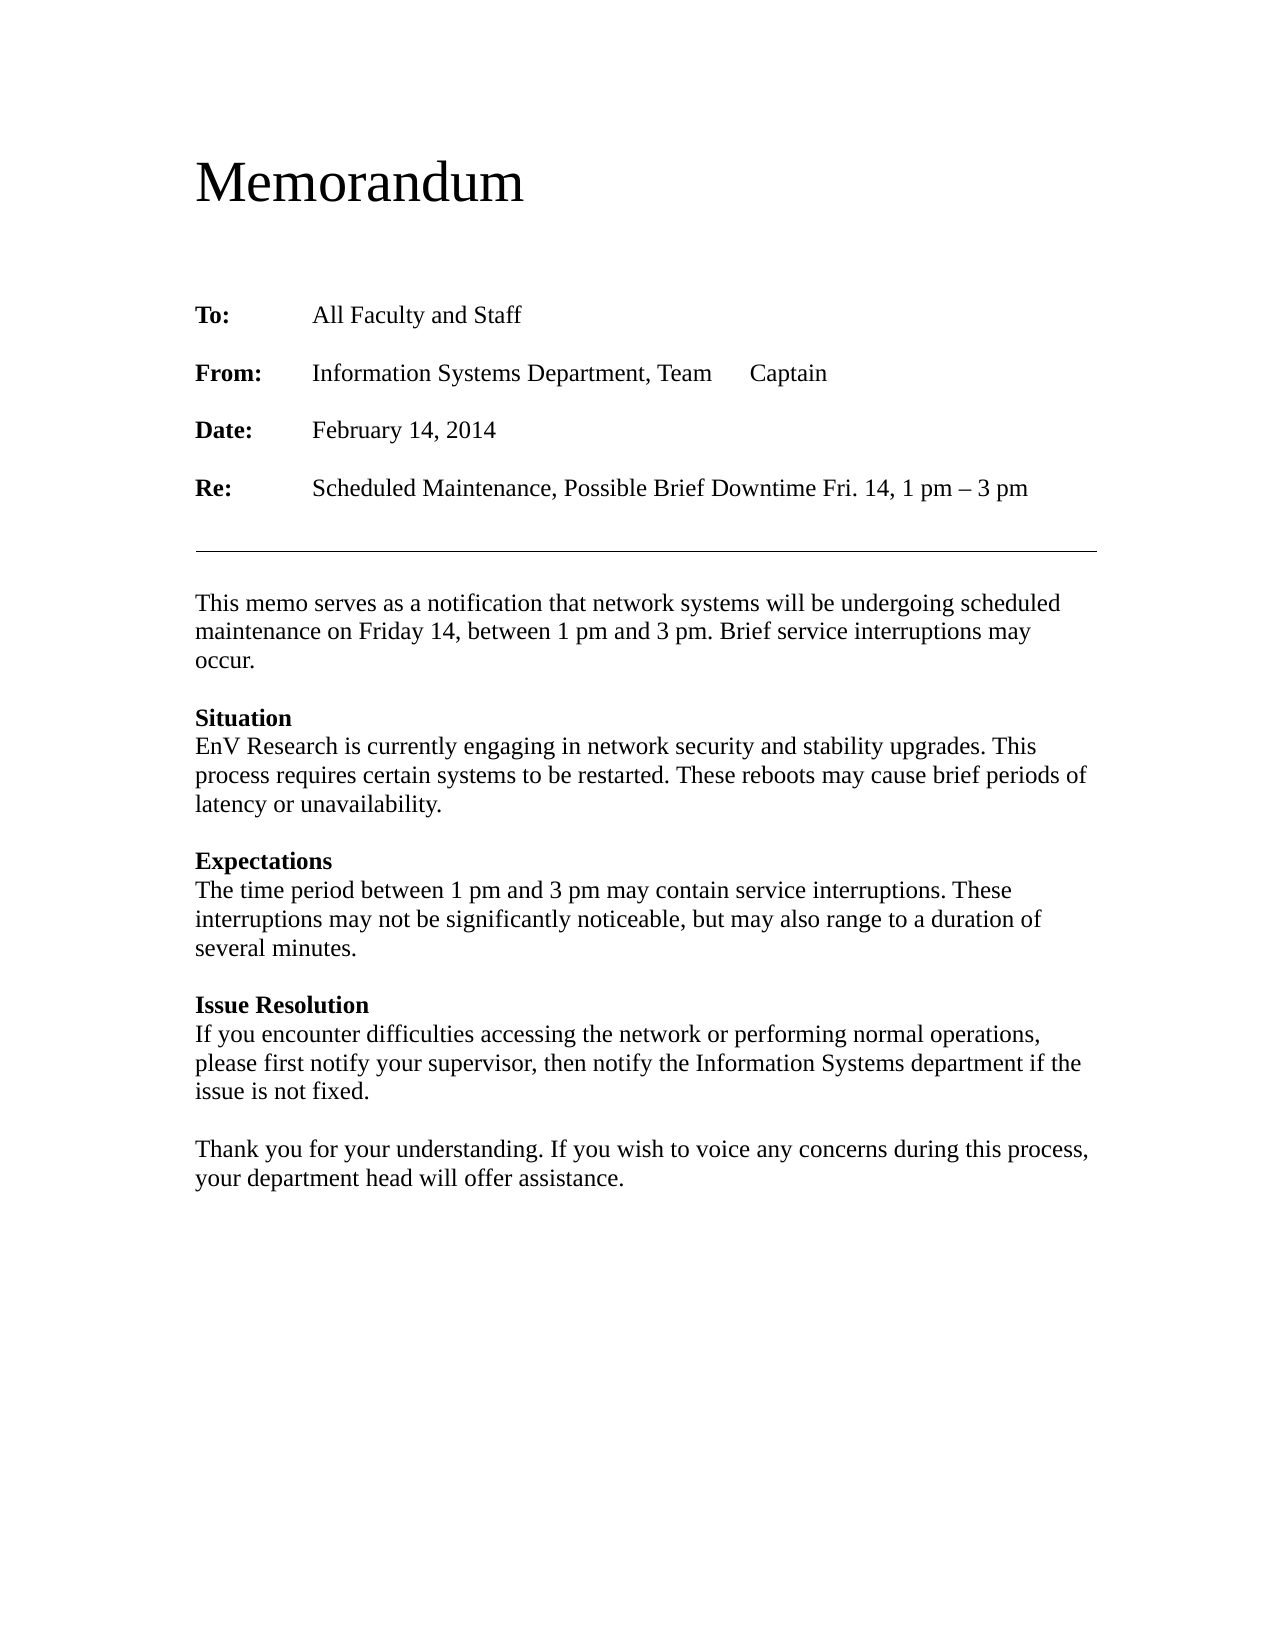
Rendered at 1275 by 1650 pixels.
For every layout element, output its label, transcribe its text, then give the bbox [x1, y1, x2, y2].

text If you encounter difficulties accessing the network or performing normal operations, please first notify your supervisor, then notify the Information Systems department if the issue is not fixed. [195, 1019, 1097, 1105]
text Date: February 14, 2014 [195, 415, 1097, 444]
text EnV Research is currently engaging in network security and stability upgrades. This process requires certain systems to be restarted. These reboots may cause brief periods of latency or unavailability. [195, 731, 1097, 818]
text Expectations [195, 846, 1097, 875]
text Memorandum [195, 147, 1097, 214]
text Issue Resolution [195, 990, 1097, 1019]
text Re: Scheduled Maintenance, Possible Brief Downtime Fri. 14, 1 pm – 3 pm [195, 473, 1097, 501]
text To: All Faculty and Staff [195, 300, 1097, 329]
text Situation [195, 703, 1097, 731]
text Thank you for your understanding. If you wish to voice any concerns during this process, your department head will offer assistance. [195, 1134, 1097, 1191]
text This memo serves as a notification that network systems will be undergoing scheduled maintenance on Friday 14, between 1 pm and 3 pm. Brief service interruptions may occur. [195, 588, 1097, 674]
text The time period between 1 pm and 3 pm may contain service interruptions. These interruptions may not be significantly noticeable, but may also range to a duration of several minutes. [195, 875, 1097, 961]
text From: Information Systems Department, Team Captain [195, 358, 1097, 386]
